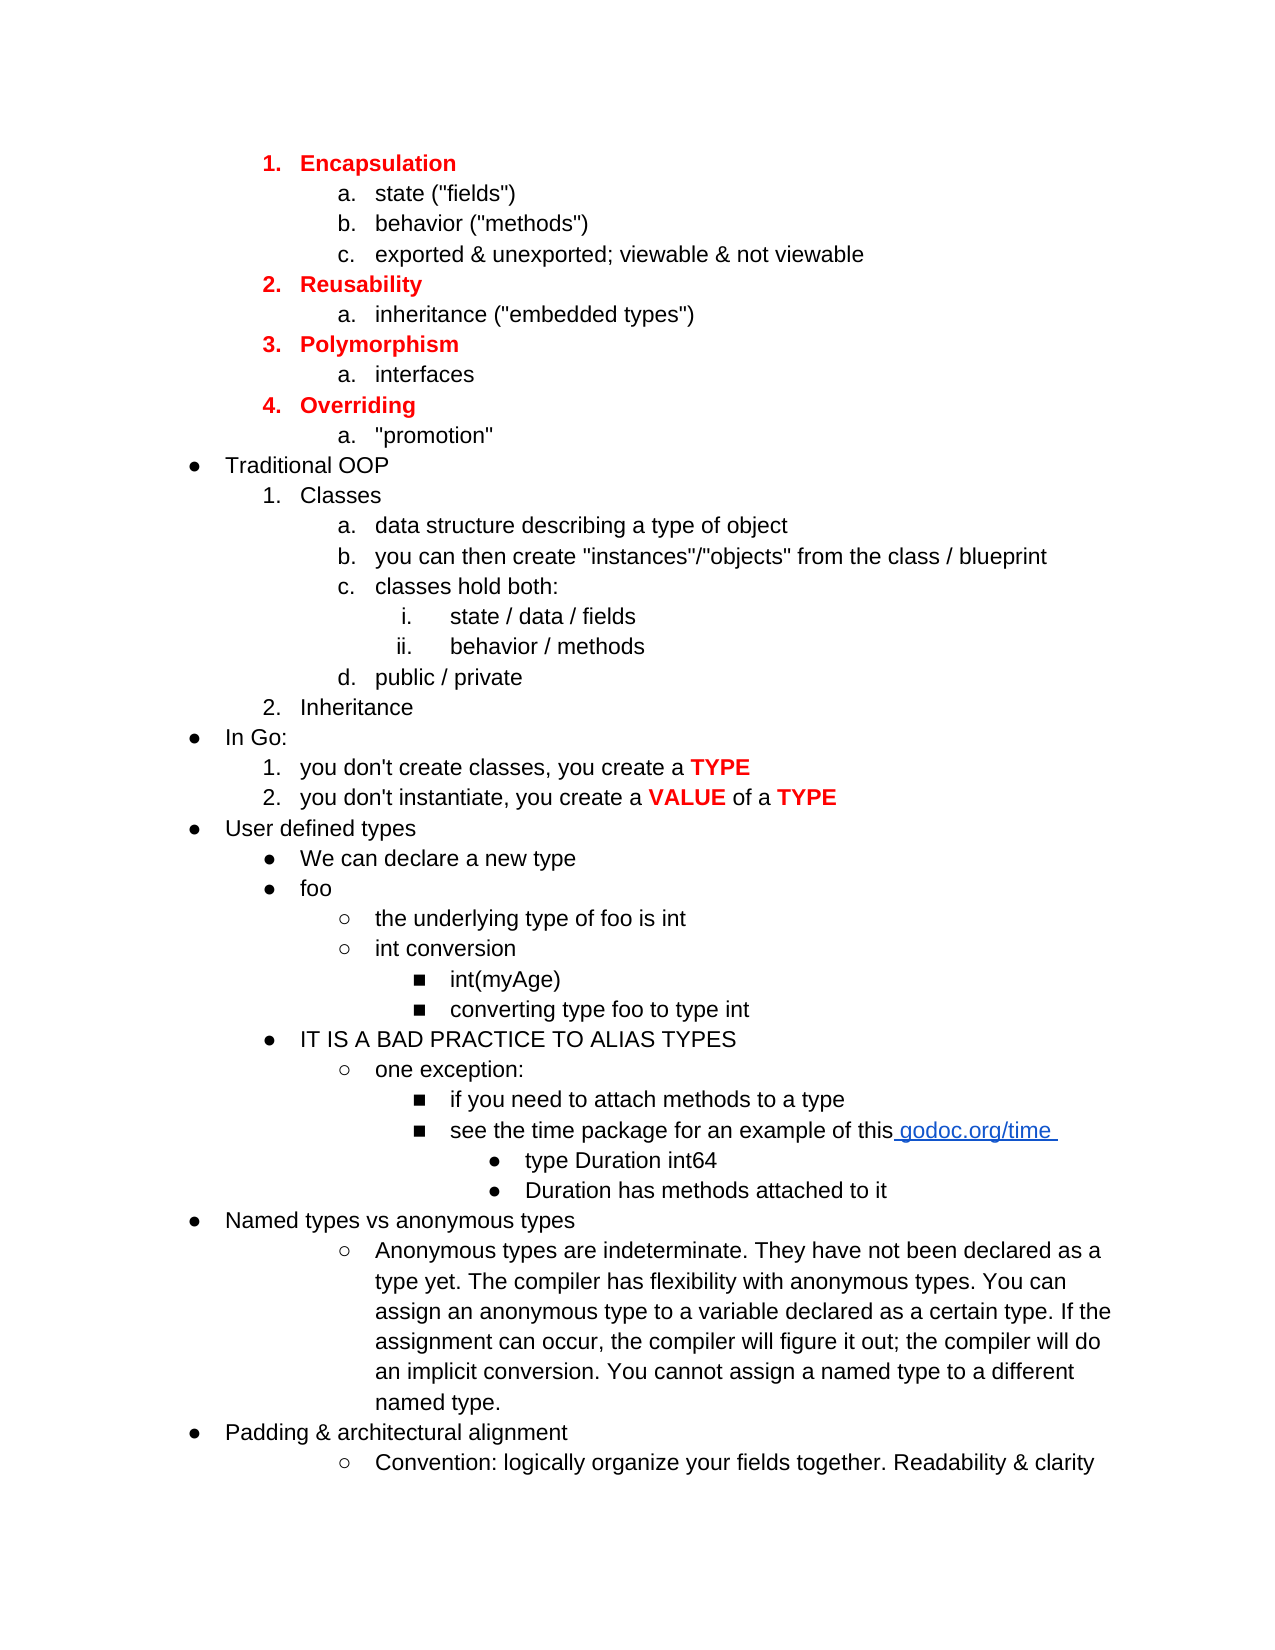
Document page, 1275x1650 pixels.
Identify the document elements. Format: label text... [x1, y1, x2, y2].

list behavior ("methods") [337, 210, 1125, 237]
list exported & unexported; viewable & not viewable [337, 241, 1125, 267]
list Encapsulation [262, 150, 1125, 176]
list you don't create classes, you create a TYPE [262, 754, 1125, 781]
list Padding & architectural alignment [187, 1419, 1125, 1445]
list public / private [337, 663, 1125, 690]
list Polymorphism [262, 331, 1125, 358]
list Named types vs anonymous types [187, 1207, 1125, 1234]
list state ("fields") [337, 180, 1125, 207]
list Reusability [262, 271, 1125, 297]
list type Duration int64 [487, 1147, 1125, 1173]
list In Go: [187, 724, 1125, 750]
list you don't instantiate, you create a VALUE of a TYPE [262, 784, 1125, 811]
list data structure describing a type of object [337, 512, 1125, 539]
list Convention: logically organize your fields together. Readability & clarity [337, 1449, 1125, 1475]
list We can declare a new type [262, 845, 1125, 871]
list IT IS A BAD PRACTICE TO ALIAS TYPES [262, 1026, 1125, 1052]
list the underlying type of foo is int [337, 905, 1125, 932]
list you can then create "instances"/"objects" from the class / blueprint [337, 543, 1125, 569]
list behavior / methods [412, 633, 1125, 660]
list int conversion [337, 935, 1125, 962]
list Anonymous types are indeterminate. They have not been declared as a type yet. The compiler has flexibility with anonymous types. You can assign an anonymous type to a variable declared as a certain type. If the assignment can occur, the compiler will figure it out; the compiler will do an implicit conversion. You cannot assign a named type to a different named type. [337, 1237, 1125, 1415]
list User defined types [187, 814, 1125, 841]
list "promotion" [337, 422, 1125, 448]
list int(myAge) [412, 966, 1125, 992]
list see the time package for an example of this godoc.org/time [412, 1117, 1125, 1143]
list Duration has methods attached to it [487, 1177, 1125, 1203]
list Traditional OOP [187, 452, 1125, 478]
list Inheritance [262, 694, 1125, 720]
list foo [262, 875, 1125, 901]
list Overriding [262, 392, 1125, 418]
list inheritance ("embedded types") [337, 301, 1125, 327]
list one exception: [337, 1056, 1125, 1083]
list state / data / fields [412, 603, 1125, 629]
list converting type foo to type int [412, 996, 1125, 1022]
list classes hold both: [337, 573, 1125, 599]
list interfaces [337, 361, 1125, 388]
list Classes [262, 482, 1125, 509]
list if you need to attach methods to a type [412, 1086, 1125, 1113]
